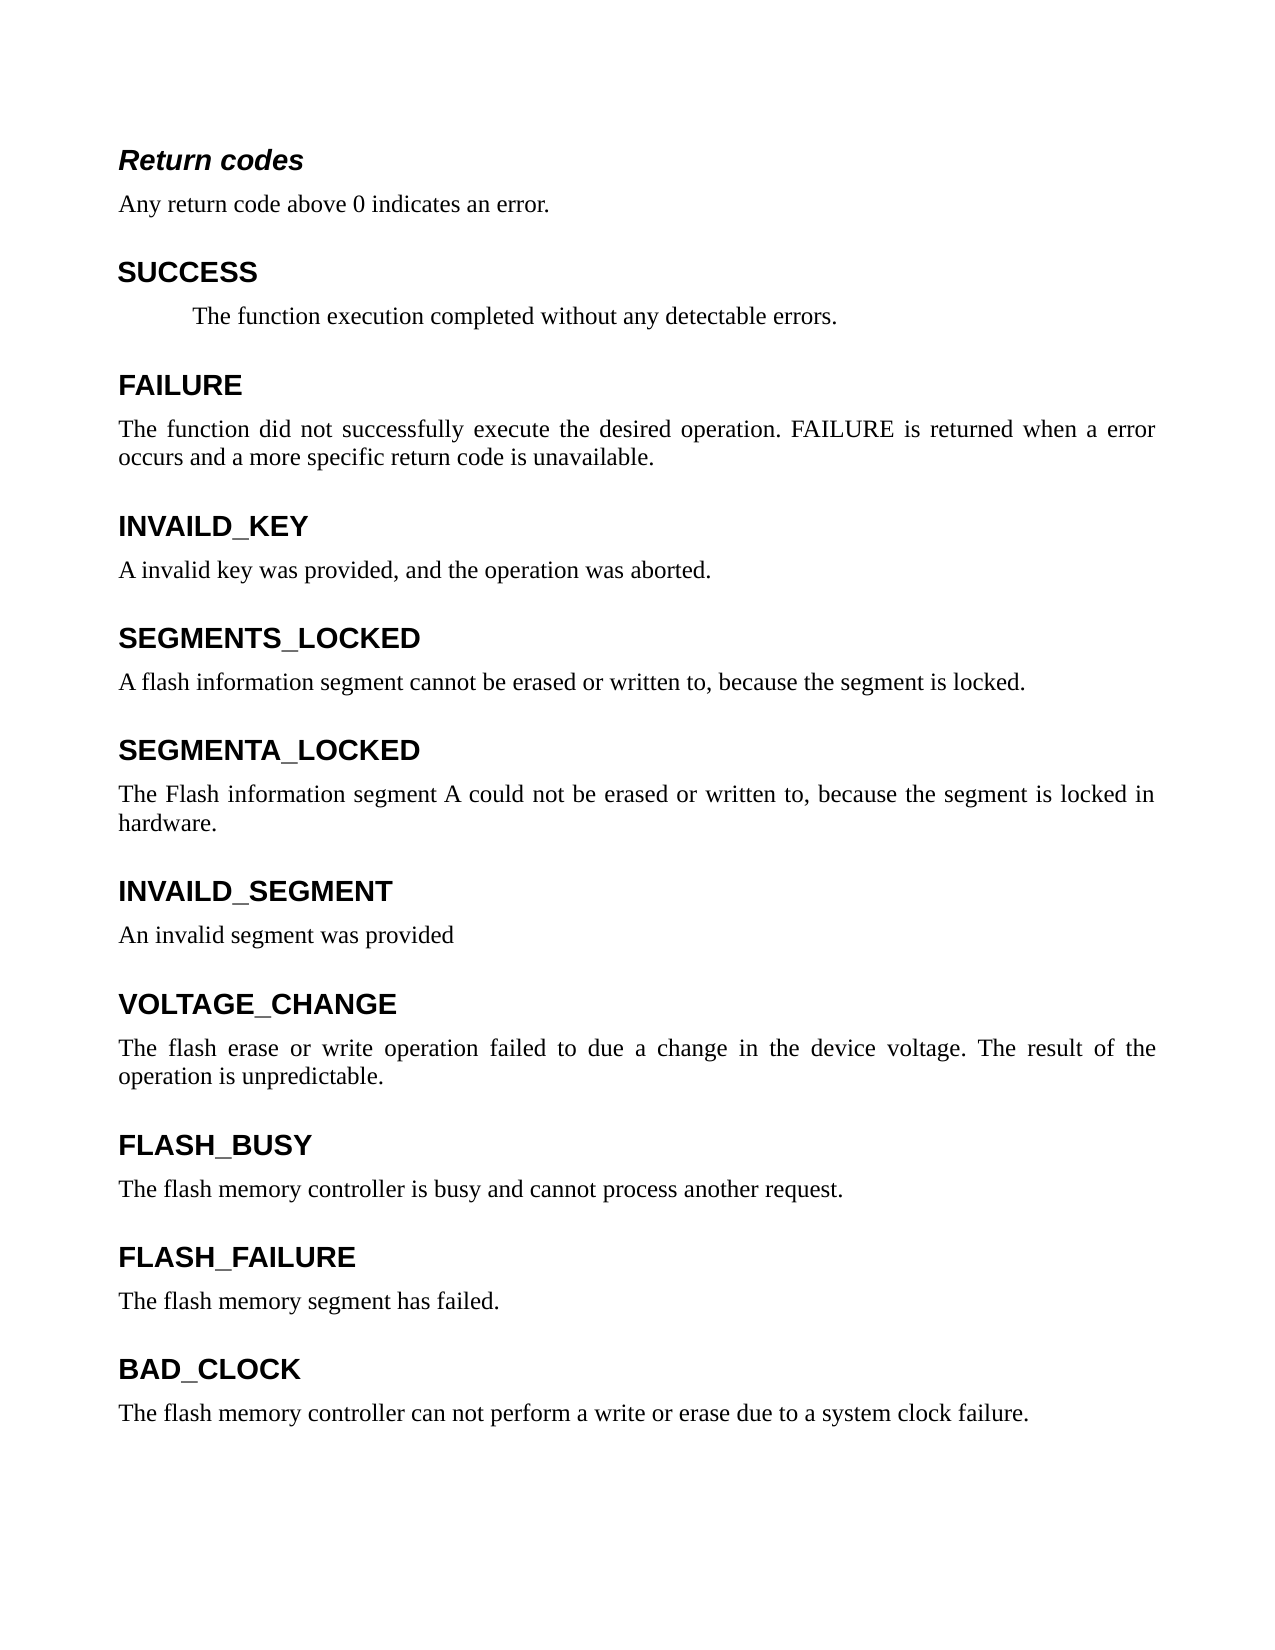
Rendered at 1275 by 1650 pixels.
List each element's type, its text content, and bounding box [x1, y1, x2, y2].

subtitle BAD_CLOCK [118, 1352, 1157, 1386]
text The function execution completed without any detectable errors. [192, 301, 1157, 330]
subtitle SUCCESS [117, 255, 1157, 289]
text The flash memory segment has failed. [118, 1286, 1157, 1315]
text A flash information segment cannot be erased or written to, because the segment is locked. [118, 667, 1157, 696]
text A invalid key was provided, and the operation was aborted. [118, 555, 1157, 583]
text An invalid segment was provided [118, 920, 1157, 949]
subtitle FLASH_BUSY [118, 1128, 1157, 1161]
subtitle VOLTAGE_CHANGE [118, 987, 1157, 1020]
subtitle INVAILD_KEY [118, 509, 1157, 542]
subtitle Return codes [118, 143, 1157, 177]
text The function did not successfully execute the desired operation. FAILURE is returned when a error occurs and a more specific return code is unavailable. [118, 414, 1157, 471]
subtitle INVAILD_SEGMENT [118, 874, 1157, 908]
text The flash memory controller can not perform a write or erase due to a system clock failure. [118, 1398, 1157, 1427]
subtitle SEGMENTS_LOCKED [118, 621, 1157, 654]
text The flash erase or write operation failed to due a change in the device voltage. The result of the operation is unpredictable. [118, 1033, 1157, 1090]
subtitle FAILURE [118, 368, 1157, 401]
text The flash memory controller is busy and cannot process another request. [118, 1174, 1157, 1202]
subtitle SEGMENTA_LOCKED [118, 733, 1157, 767]
subtitle FLASH_FAILURE [118, 1240, 1157, 1273]
text Any return code above 0 indicates an error. [118, 189, 1157, 218]
text The Flash information segment A could not be erased or written to, because the segment is locked in hardware. [118, 779, 1157, 837]
